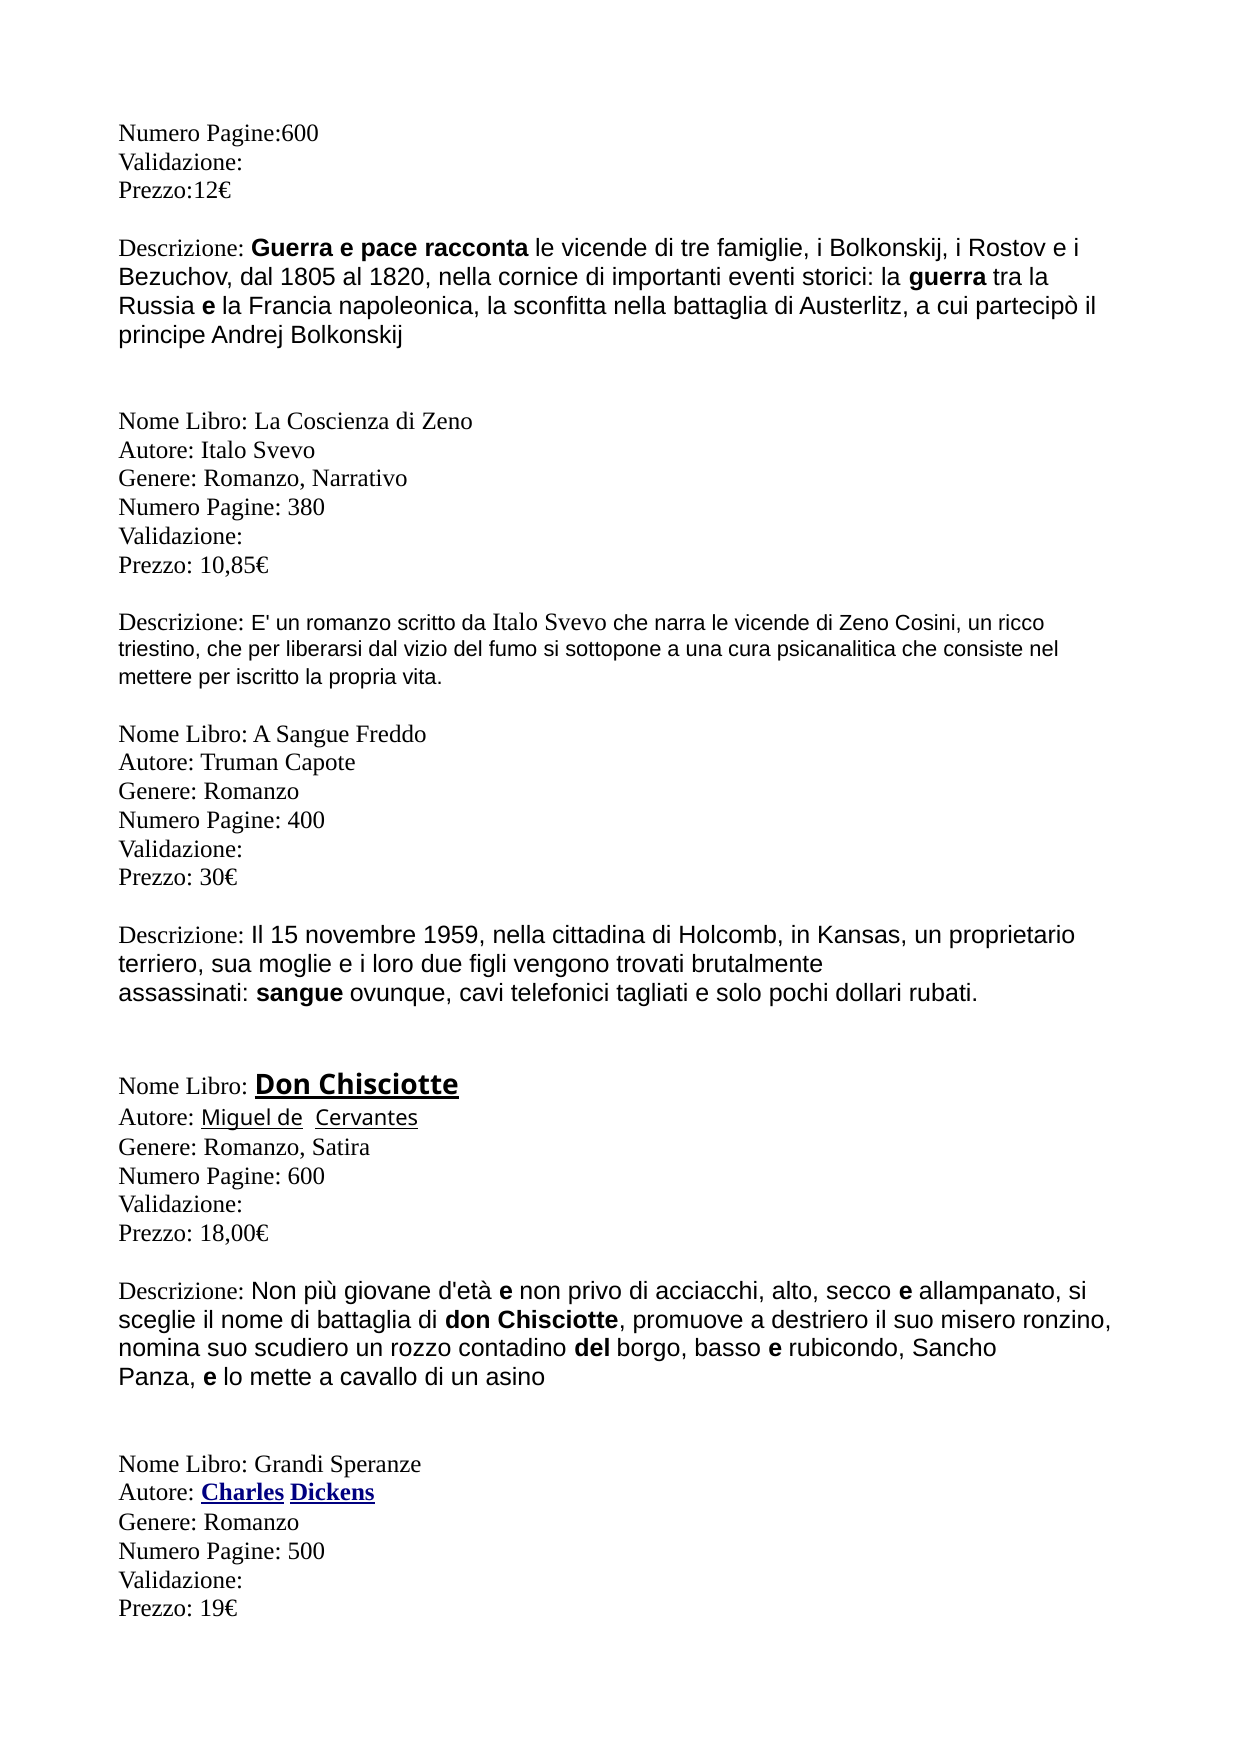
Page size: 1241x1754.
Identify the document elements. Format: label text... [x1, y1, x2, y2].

text Numero Pagine:600 Validazione: Prezzo:12€ Descrizione: Guerra e pace racconta le vicende di tre famiglie, i Bolkonskij, i Rostov e i Bezuchov, dal 1805 al 1820, nella cornice di importanti eventi storici: la guerra tra la Russia e la Francia napoleonica, la sconfitta nella battaglia di Austerlitz, a cui partecipò il principe Andrej Bolkonskij Nome Libro: La Coscienza di Zeno Autore: Italo Svevo Genere: Romanzo, Narrativo Numero Pagine: 380 Validazione: Prezzo: 10,85€ Descrizione: E' un romanzo scritto da Italo Svevo che narra le vicende di Zeno Cosini, un ricco triestino, che per liberarsi dal vizio del fumo si sottopone a una cura psicanalitica che consiste nel mettere per iscritto la propria vita. Nome Libro: A Sangue Freddo Autore: Truman Capote Genere: Romanzo Numero Pagine: 400 Validazione: Prezzo: 30€ Descrizione: Il 15 novembre 1959, nella cittadina di Holcomb, in Kansas, un proprietario terriero, sua moglie e i loro due figli vengono trovati brutalmente assassinati: sangue ovunque, cavi telefonici tagliati e solo pochi dollari rubati. Nome Libro: Don Chisciotte Autore: Miguel de Cervantes Genere: Romanzo, Satira Numero Pagine: 600 Validazione: Prezzo: 18,00€ Descrizione: Non più giovane d'età e non privo di acciacchi, alto, secco e allampanato, si sceglie il nome di battaglia di don Chisciotte, promuove a destriero il suo misero ronzino, nomina suo scudiero un rozzo contadino del borgo, basso e rubicondo, Sancho Panza, e lo mette a cavallo di un asino Nome Libro: Grandi Speranze Autore: Charles Dickens Genere: Romanzo Numero Pagine: 500 Validazione: Prezzo: 19€ [118, 118, 1122, 1622]
